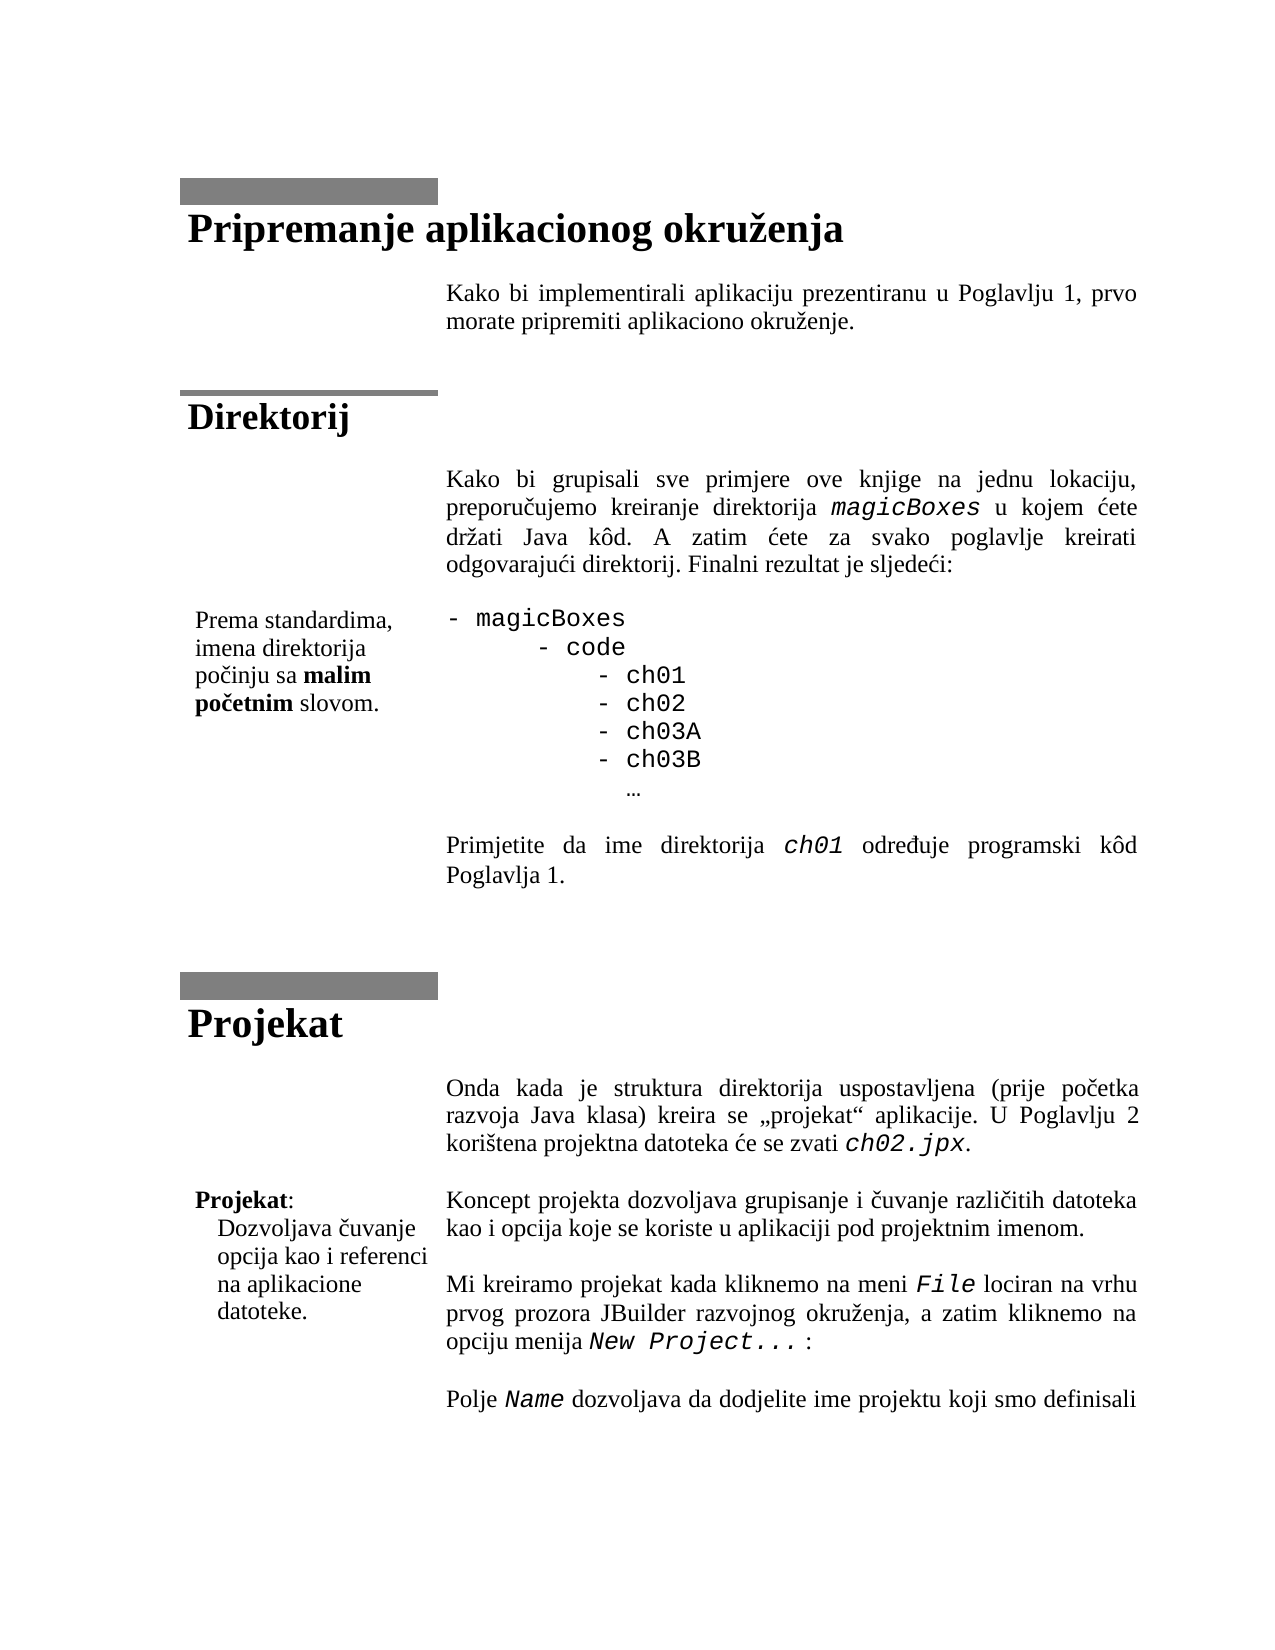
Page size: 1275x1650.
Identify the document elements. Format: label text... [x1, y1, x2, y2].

table_header Kako bi implementirali aplikaciju prezentiranu u Poglavlju 1, prvo morate pripremiti aplikaciono okruženje. [439, 279, 1145, 335]
table_header Prema standardima, imena direktorija počinju sa malim početnim slovom. [188, 606, 438, 804]
table_header - magicBoxes - code - ch01 - ch02 - ch03A - ch03B … [439, 606, 1145, 804]
table_header [188, 1074, 438, 1159]
table_header [188, 465, 438, 578]
table_header Kako bi grupisali sve primjere ove knjige na jednu lokaciju, preporučujemo kreiranje direktorija magicBoxes u kojem ćete držati Java kôd. A zatim ćete za svako poglavlje kreirati odgovarajući direktorij. Finalni rezultat je sljedeći: [439, 465, 1145, 578]
table_header Polje Name dozvoljava da dodjelite ime projektu koji smo definisali [439, 1385, 1145, 1414]
table_header Primjetite da ime direktorija ch01 određuje programski kôd Poglavlja 1. [439, 831, 1145, 889]
table_header Onda kada je struktura direktorija uspostavljena (prije početka razvoja Java klasa) kreira se „projekat“ aplikacije. U Poglavlju 2 korištena projektna datoteka će se zvati ch02.jpx. [439, 1074, 1147, 1159]
table_header [180, 390, 438, 396]
table_header [188, 831, 438, 889]
subtitle Direktorij [187, 396, 1087, 438]
table_header [188, 279, 438, 335]
table_header [180, 972, 438, 1000]
table_header Koncept projekta dozvoljava grupisanje i čuvanje različitih datoteka kao i opcija koje se koriste u aplikaciji pod projektnim imenom. Mi kreiramo projekat kada kliknemo na meni File lociran na vrhu prvog prozora JBuilder razvojnog okruženja, a zatim kliknemo na opciju menija New Project... : [439, 1187, 1145, 1357]
subtitle Pripremanje aplikacionog okruženja [187, 205, 1087, 252]
table_header [180, 178, 438, 205]
subtitle Projekat [187, 1000, 1087, 1046]
table_header Projekat: Dozvoljava čuvanje opcija kao i referenci na aplikacione datoteke. [188, 1187, 438, 1357]
table_header [188, 1385, 438, 1414]
